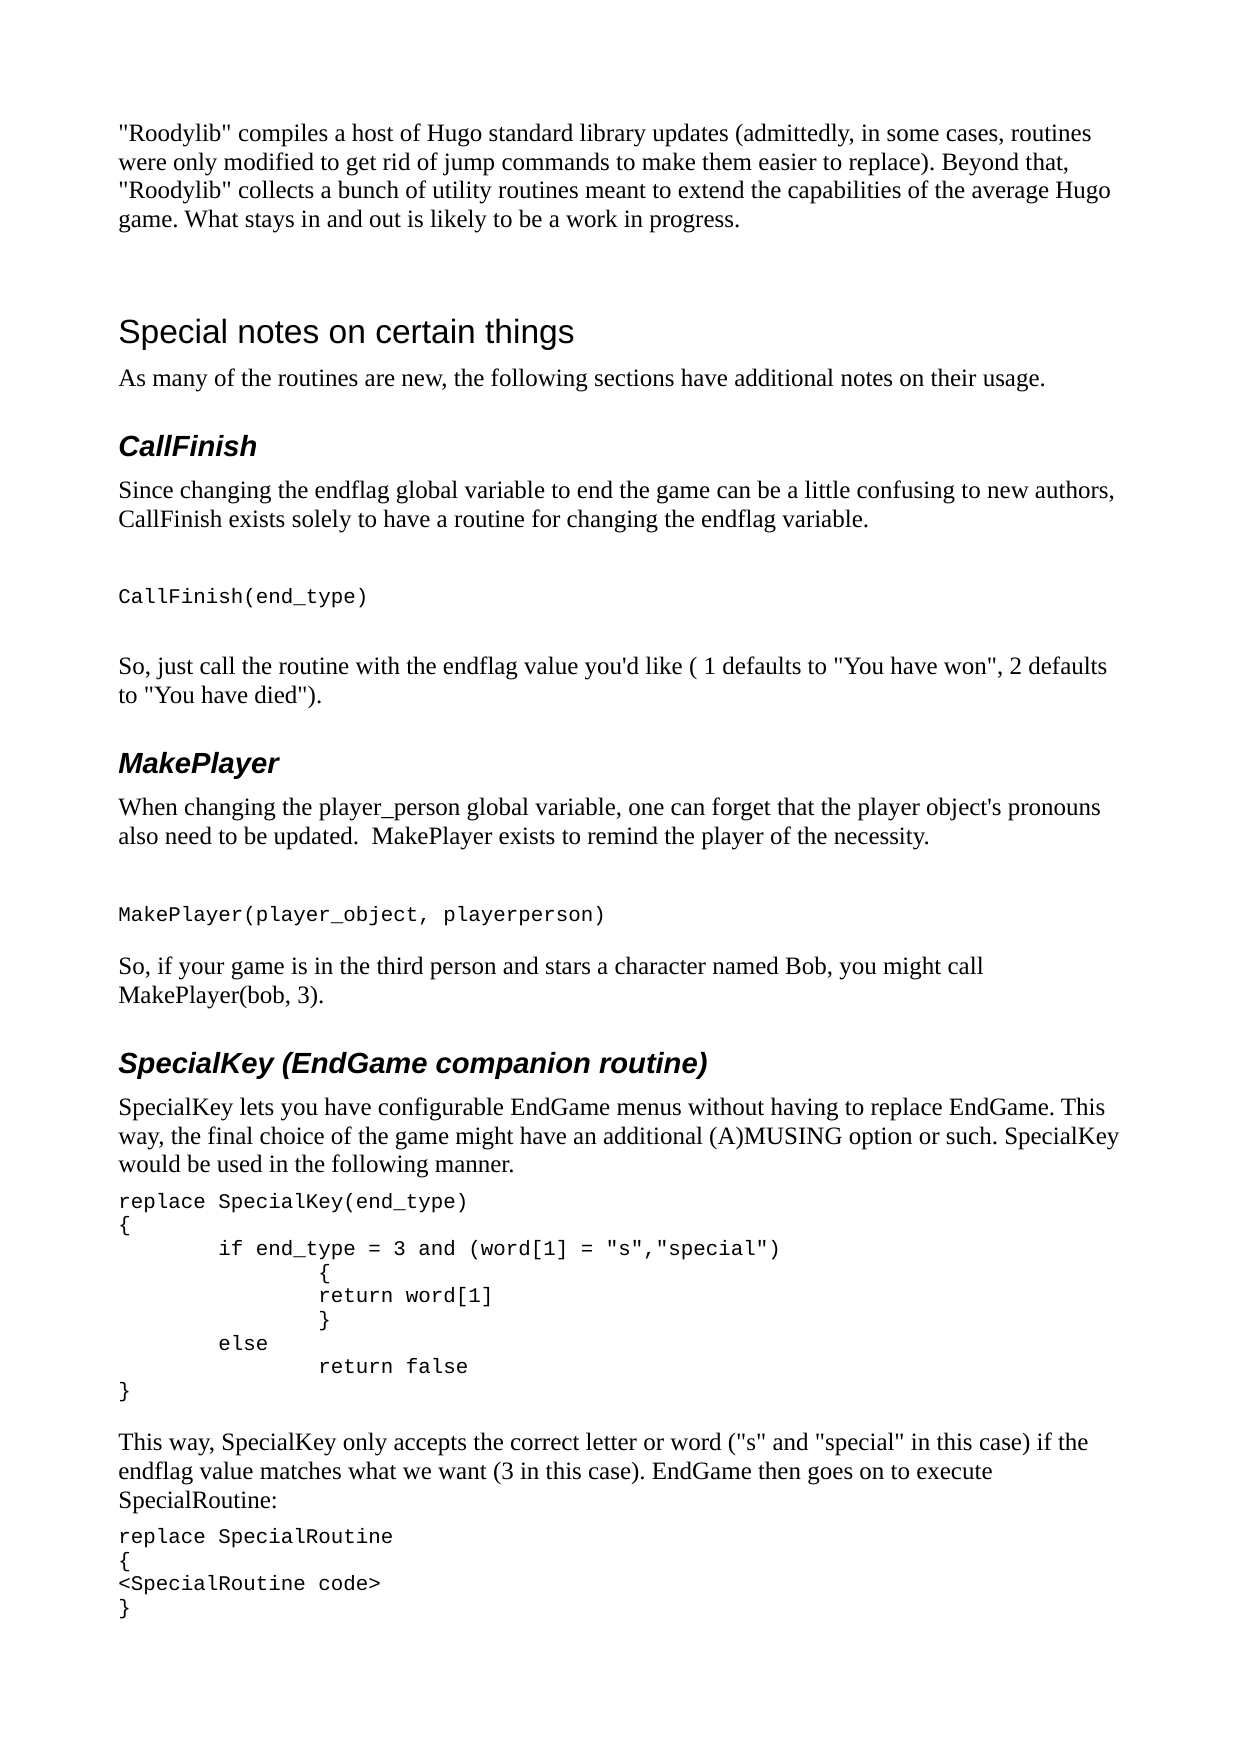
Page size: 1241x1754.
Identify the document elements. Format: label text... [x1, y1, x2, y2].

text replace SpecialRoutine [118, 1526, 1122, 1550]
text } [118, 1380, 1122, 1404]
text So, if your game is in the third person and stars a character named Bob, you might call MakePlayer(bob, 3). [118, 951, 1122, 1008]
subtitle CallFinish [118, 429, 1122, 463]
text return false [118, 1356, 1122, 1380]
text replace SpecialKey(end_type) [118, 1191, 1122, 1214]
text if end_type = 3 and (word[1] = "s","special") [118, 1238, 1122, 1262]
subtitle SpecialKey (EndGame companion routine) [118, 1046, 1122, 1079]
text return word[1] [118, 1285, 1122, 1309]
text } [118, 1597, 1122, 1621]
text When changing the player_person global variable, one can forget that the player object's pronouns also need to be updated. MakePlayer exists to remind the player of the necessity. [118, 792, 1122, 850]
text "Roodylib" compiles a host of Hugo standard library updates (admittedly, in some cases, routines were only modified to get rid of jump commands to make them easier to replace). Beyond that, "Roodylib" collects a bunch of utility routines meant to extend the capabilities of the average Hugo game. What stays in and out is likely to be a work in progress. [118, 118, 1122, 233]
text This way, SpecialKey only accepts the correct letter or word ("s" and "special" in this case) if the endflag value matches what we want (3 in this case). EndGame then goes on to execute SpecialRoutine: [118, 1427, 1122, 1513]
text { [118, 1262, 1122, 1285]
text As many of the routines are new, the following sections have additional notes on their usage. [118, 363, 1122, 392]
text SpecialKey lets you have configurable EndGame menus without having to replace EndGame. This way, the final choice of the game might have an additional (A)MUSING option or such. SpecialKey would be used in the following manner. [118, 1092, 1122, 1178]
subtitle Special notes on certain things [118, 312, 1122, 351]
text <SpecialRoutine code> [118, 1573, 1122, 1597]
text } [118, 1309, 1122, 1333]
text { [118, 1214, 1122, 1238]
text MakePlayer(player_object, playerperson) [118, 904, 1122, 927]
text { [118, 1550, 1122, 1573]
text else [118, 1333, 1122, 1356]
text Since changing the endflag global variable to end the game can be a little confusing to new authors, CallFinish exists solely to have a routine for changing the endflag variable. [118, 475, 1122, 533]
text So, just call the routine with the endflag value you'd like ( 1 defaults to "You have won", 2 defaults to "You have died"). [118, 651, 1122, 709]
text CallFinish(end_type) [118, 587, 1122, 610]
subtitle MakePlayer [118, 746, 1122, 780]
